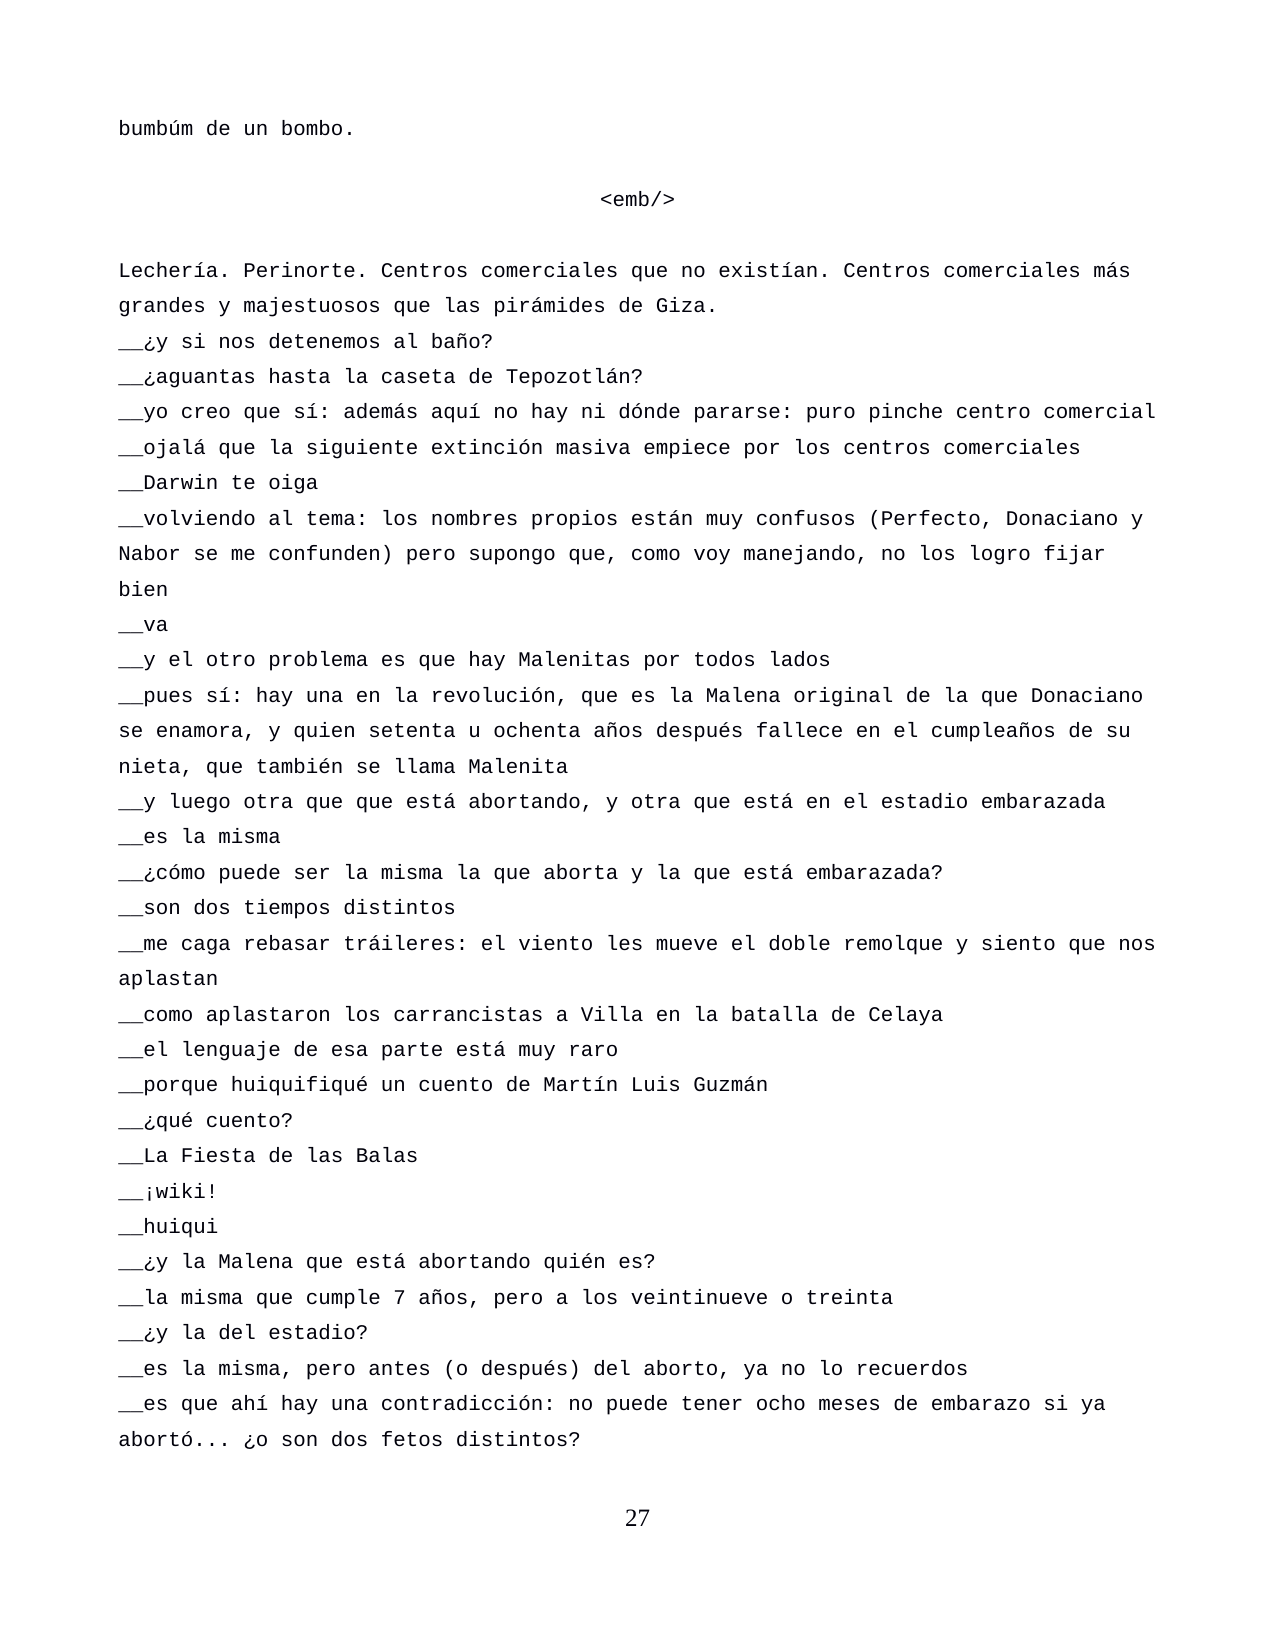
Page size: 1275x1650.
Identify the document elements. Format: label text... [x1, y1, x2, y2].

text __volviendo al tema: los nombres propios están muy confusos (Perfecto, Donaciano y Nabor se me confunden) pero supongo que, como voy manejando, no los logro fijar bien [118, 508, 1157, 602]
text __Darwin te oiga [118, 472, 1157, 496]
text Lechería. Perinorte. Centros comerciales que no existían. Centros comerciales más grandes y majestuosos que las pirámides de Giza. [118, 260, 1157, 319]
text __va [118, 614, 1157, 638]
text __¿qué cuento? [118, 1110, 1157, 1133]
text __¿y la del estadio? [118, 1322, 1157, 1346]
text __¿aguantas hasta la caseta de Tepozotlán? [118, 366, 1157, 390]
text <emb/> [118, 189, 1157, 213]
text __es que ahí hay una contradicción: no puede tener ocho meses de embarazo si ya abortó... ¿o son dos fetos distintos? [118, 1393, 1157, 1452]
text __huiqui [118, 1216, 1157, 1240]
text __es la misma [118, 826, 1157, 850]
text __es la misma, pero antes (o después) del aborto, ya no lo recuerdos [118, 1358, 1157, 1381]
text __¿y si nos detenemos al baño? [118, 331, 1157, 354]
text __porque huiquifiqué un cuento de Martín Luis Guzmán [118, 1074, 1157, 1098]
text __¿y la Malena que está abortando quién es? [118, 1251, 1157, 1275]
text __¡wiki! [118, 1181, 1157, 1204]
text __y luego otra que que está abortando, y otra que está en el estadio embarazada [118, 791, 1157, 815]
text __¿cómo puede ser la misma la que aborta y la que está embarazada? [118, 862, 1157, 886]
text __son dos tiempos distintos [118, 897, 1157, 921]
text __me caga rebasar tráileres: el viento les mueve el doble remolque y siento que nos aplastan [118, 933, 1157, 992]
text __la misma que cumple 7 años, pero a los veintinueve o treinta [118, 1287, 1157, 1311]
text __como aplastaron los carrancistas a Villa en la batalla de Celaya [118, 1003, 1157, 1027]
text __La Fiesta de las Balas [118, 1145, 1157, 1169]
text __el lenguaje de esa parte está muy raro [118, 1039, 1157, 1063]
text __yo creo que sí: además aquí no hay ni dónde pararse: puro pinche centro comercial [118, 401, 1157, 425]
text __pues sí: hay una en la revolución, que es la Malena original de la que Donaciano se enamora, y quien setenta u ochenta años después fallece en el cumpleaños de su nieta, que también se llama Malenita [118, 685, 1157, 779]
text __ojalá que la siguiente extinción masiva empiece por los centros comerciales [118, 437, 1157, 461]
text bumbúm de un bombo. [118, 118, 1157, 142]
text __y el otro problema es que hay Malenitas por todos lados [118, 649, 1157, 673]
